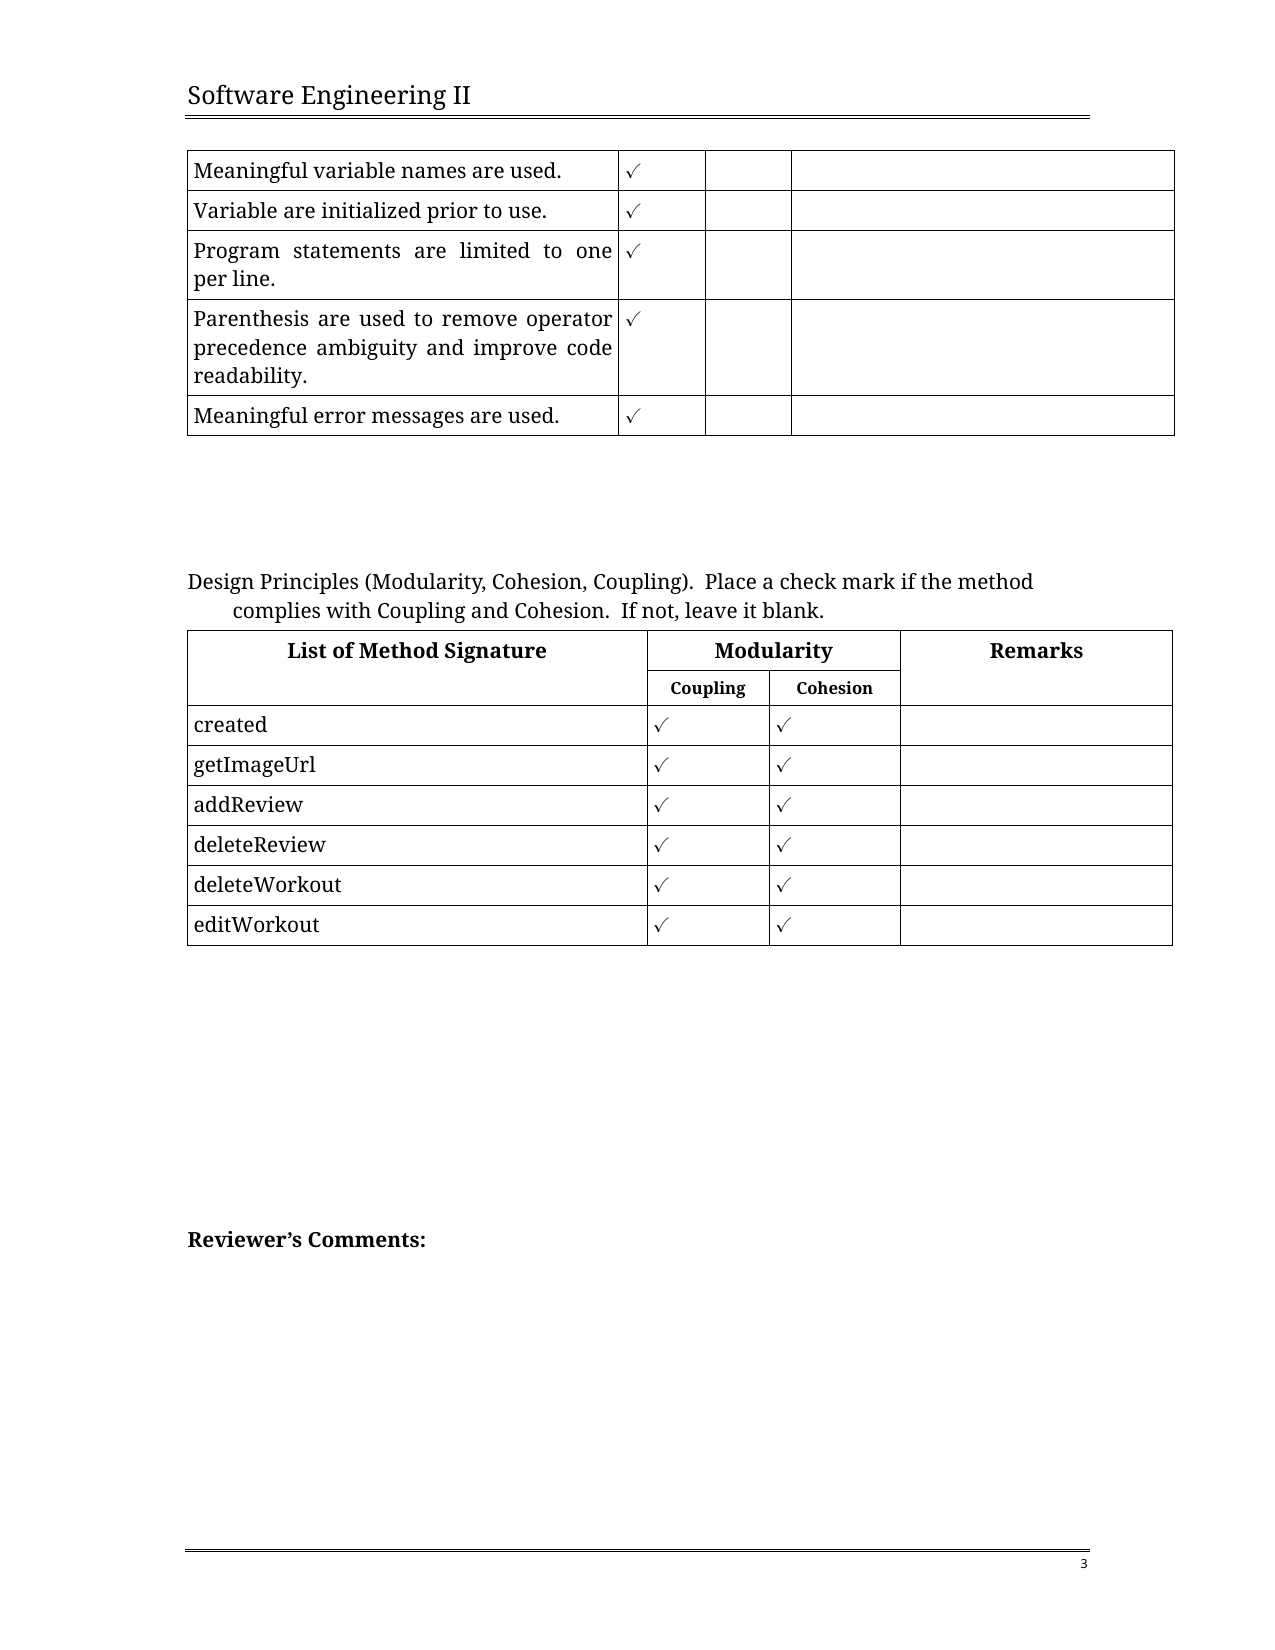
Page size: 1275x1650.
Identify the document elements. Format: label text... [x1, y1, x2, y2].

table_cell getImageUrl [188, 746, 647, 785]
table_cell created [188, 706, 647, 745]
table_cell ✓ [648, 706, 769, 745]
table_cell ✓ [619, 191, 705, 230]
table_cell [792, 191, 1174, 230]
table_cell [706, 191, 791, 230]
table_cell Cohesion [770, 671, 900, 705]
table_cell Parenthesis are used to remove operator precedence ambiguity and improve code readability. [188, 300, 618, 395]
table_cell Meaningful variable names are used. [188, 151, 618, 190]
table_cell [792, 151, 1174, 190]
table_cell ✓ [648, 746, 769, 785]
table_cell editWorkout [188, 906, 647, 945]
table_cell ✓ [648, 826, 769, 865]
table_cell ✓ [619, 396, 705, 435]
table_cell ✓ [648, 786, 769, 825]
table_cell [706, 231, 791, 298]
table_cell Coupling [648, 671, 769, 705]
table_cell [901, 706, 1172, 745]
table_cell ✓ [648, 906, 769, 945]
table_cell deleteWorkout [188, 866, 647, 905]
table_cell Variable are initialized prior to use. [188, 191, 618, 230]
table_cell [901, 786, 1172, 825]
table_cell ✓ [619, 300, 705, 395]
table_cell [901, 866, 1172, 905]
table_cell ✓ [770, 906, 900, 945]
table_cell [901, 746, 1172, 785]
table_cell addReview [188, 786, 647, 825]
subtitle Design Principles (Modularity, Cohesion, Coupling). Place a check mark if the method complies with Coupling and Cohesion. If not, leave it blank. [187, 567, 1087, 624]
table_cell ✓ [619, 151, 705, 190]
table_cell [901, 826, 1172, 865]
table_cell [706, 300, 791, 395]
table_cell deleteReview [188, 826, 647, 865]
table_cell ✓ [770, 786, 900, 825]
table_cell Meaningful error messages are used. [188, 396, 618, 435]
table_cell ✓ [619, 231, 705, 298]
table_cell [706, 151, 791, 190]
table_cell ✓ [648, 866, 769, 905]
subtitle Reviewer’s Comments: [187, 1225, 1087, 1282]
table_cell [792, 231, 1174, 298]
table_header Modularity [648, 631, 900, 670]
table_cell ✓ [770, 746, 900, 785]
table_header Remarks [901, 631, 1172, 705]
table_cell [706, 396, 791, 435]
table_header List of Method Signature [188, 631, 647, 705]
table_cell Program statements are limited to one per line. [188, 231, 618, 298]
table_cell [901, 906, 1172, 945]
table_cell ✓ [770, 866, 900, 905]
table_cell [792, 300, 1174, 395]
table_cell ✓ [770, 826, 900, 865]
table_cell [792, 396, 1174, 435]
table_cell ✓ [770, 706, 900, 745]
